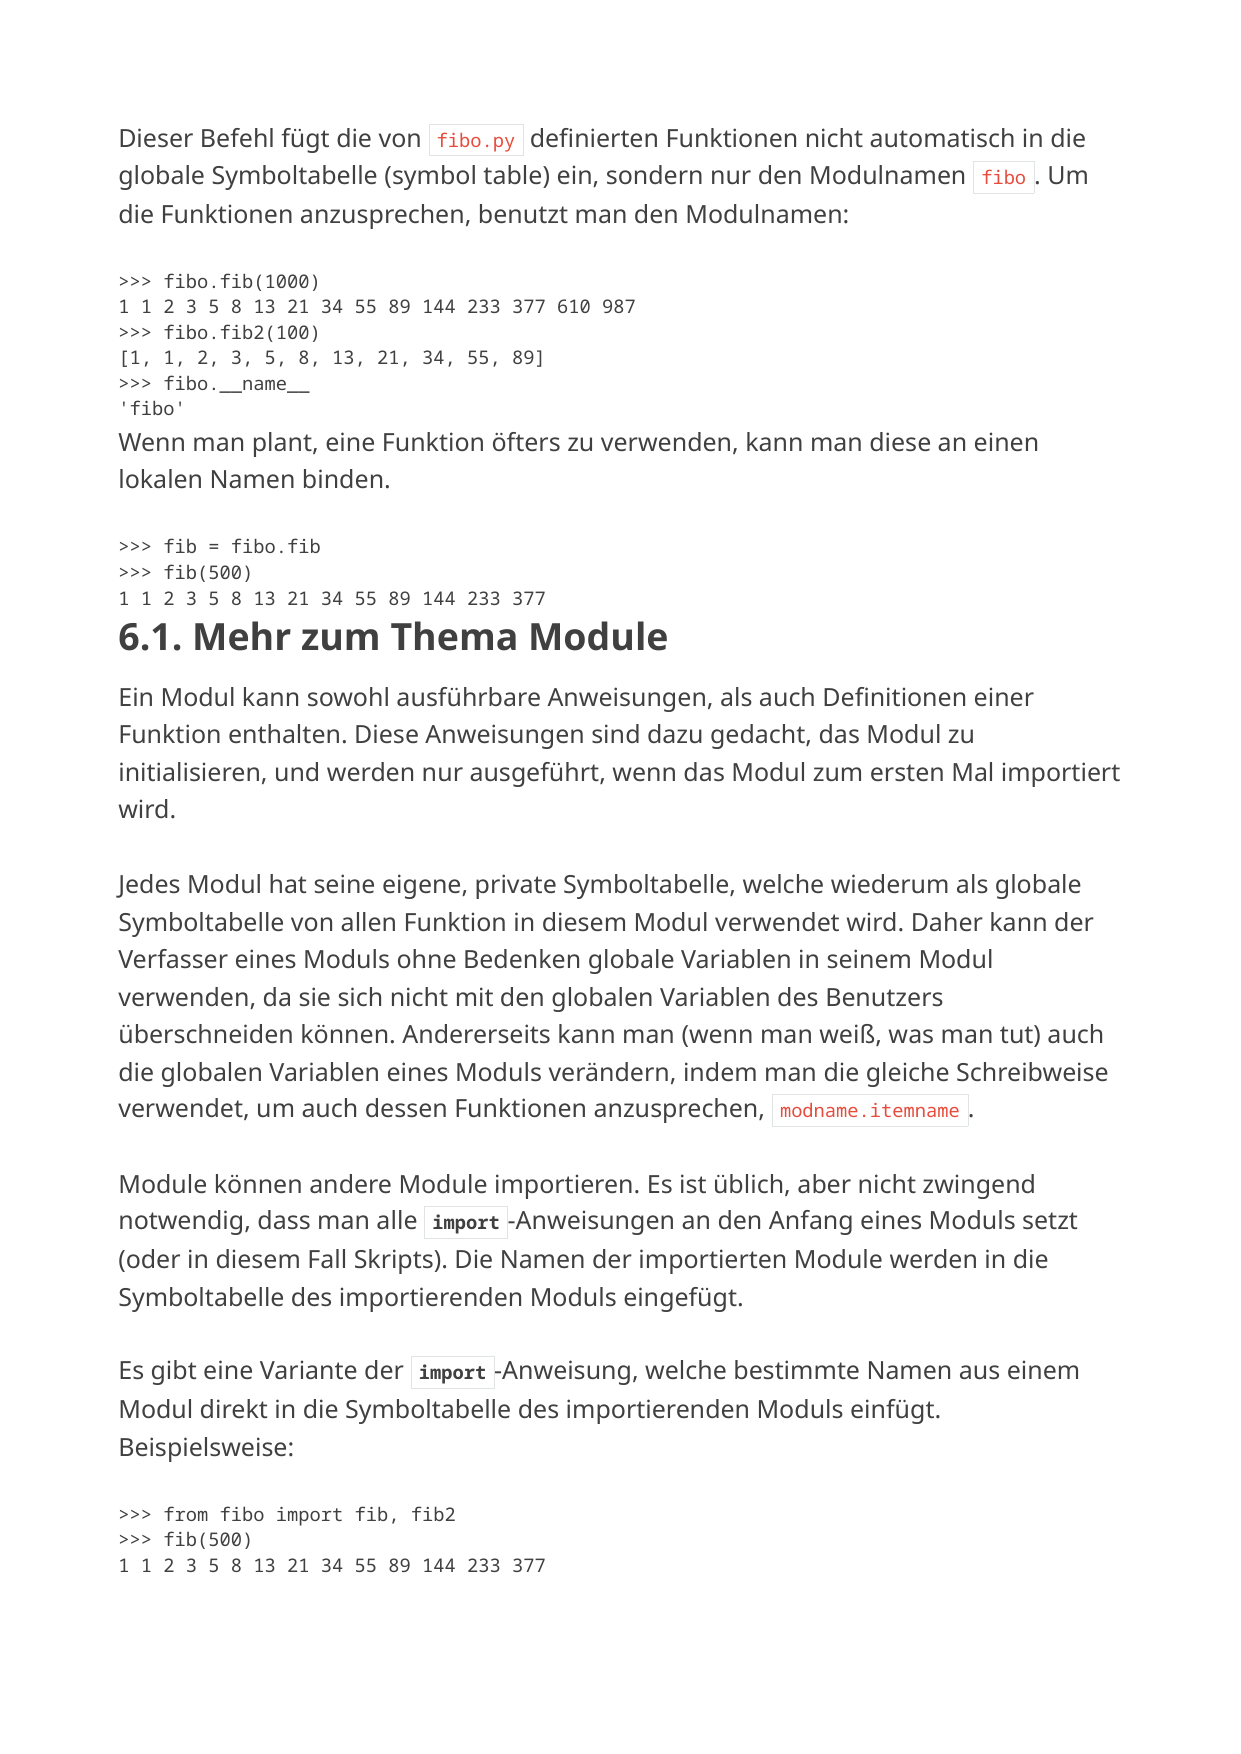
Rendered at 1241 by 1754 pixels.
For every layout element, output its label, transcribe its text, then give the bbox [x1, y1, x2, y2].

text >>> fibo.__name__ [118, 370, 1122, 396]
text Module können andere Module importieren. Es ist üblich, aber nicht zwingend notwendig, dass man alle import-Anweisungen an den Anfang eines Moduls setzt (oder in diesem Fall Skripts). Die Namen der importierten Module werden in die Symboltabelle des importierenden Moduls eingefügt. [118, 1163, 1122, 1313]
text 'fibo' [118, 396, 1122, 421]
text >>> fib(500) [118, 1526, 1122, 1552]
text Jedes Modul hat seine eigene, private Symboltabelle, welche wiederum als globale Symboltabelle von allen Funktion in diesem Modul verwendet wird. Daher kann der Verfasser eines Moduls ohne Bedenken globale Variablen in seinem Modul verwenden, da sie sich nicht mit den globalen Variablen des Benutzers überschneiden können. Andererseits kann man (wenn man weiß, was man tut) auch die globalen Variablen eines Moduls verändern, indem man die gleiche Schreibweise verwendet, um auch dessen Funktionen anzusprechen, modname.itemname. [118, 863, 1122, 1126]
text >>> from fibo import fib, fib2 [118, 1501, 1122, 1526]
text 1 1 2 3 5 8 13 21 34 55 89 144 233 377 [118, 1552, 1122, 1577]
subtitle 6.1. Mehr zum Thema Module [118, 610, 1122, 661]
text >>> fibo.fib(1000) [118, 268, 1122, 294]
text 1 1 2 3 5 8 13 21 34 55 89 144 233 377 [118, 585, 1122, 610]
text Es gibt eine Variante der import-Anweisung, welche bestimmte Namen aus einem Modul direkt in die Symboltabelle des importierenden Moduls einfügt. Beispielsweise: [118, 1351, 1122, 1463]
text >>> fib = fibo.fib [118, 534, 1122, 559]
text 1 1 2 3 5 8 13 21 34 55 89 144 233 377 610 987 [118, 294, 1122, 319]
text Ein Modul kann sowohl ausführbare Anweisungen, als auch Definitionen einer Funktion enthalten. Diese Anweisungen sind dazu gedacht, das Modul zu initialisieren, und werden nur ausgeführt, wenn das Modul zum ersten Mal importiert wird. [118, 676, 1122, 826]
text Wenn man plant, eine Funktion öfters zu verwenden, kann man diese an einen lokalen Namen binden. [118, 421, 1122, 496]
text >>> fib(500) [118, 559, 1122, 585]
text [1, 1, 2, 3, 5, 8, 13, 21, 34, 55, 89] [118, 345, 1122, 370]
text Dieser Befehl fügt die von fibo.py definierten Funktionen nicht automatisch in die globale Symboltabelle (symbol table) ein, sondern nur den Modulnamen fibo. Um die Funktionen anzusprechen, benutzt man den Modulnamen: [118, 118, 1122, 231]
text >>> fibo.fib2(100) [118, 319, 1122, 345]
